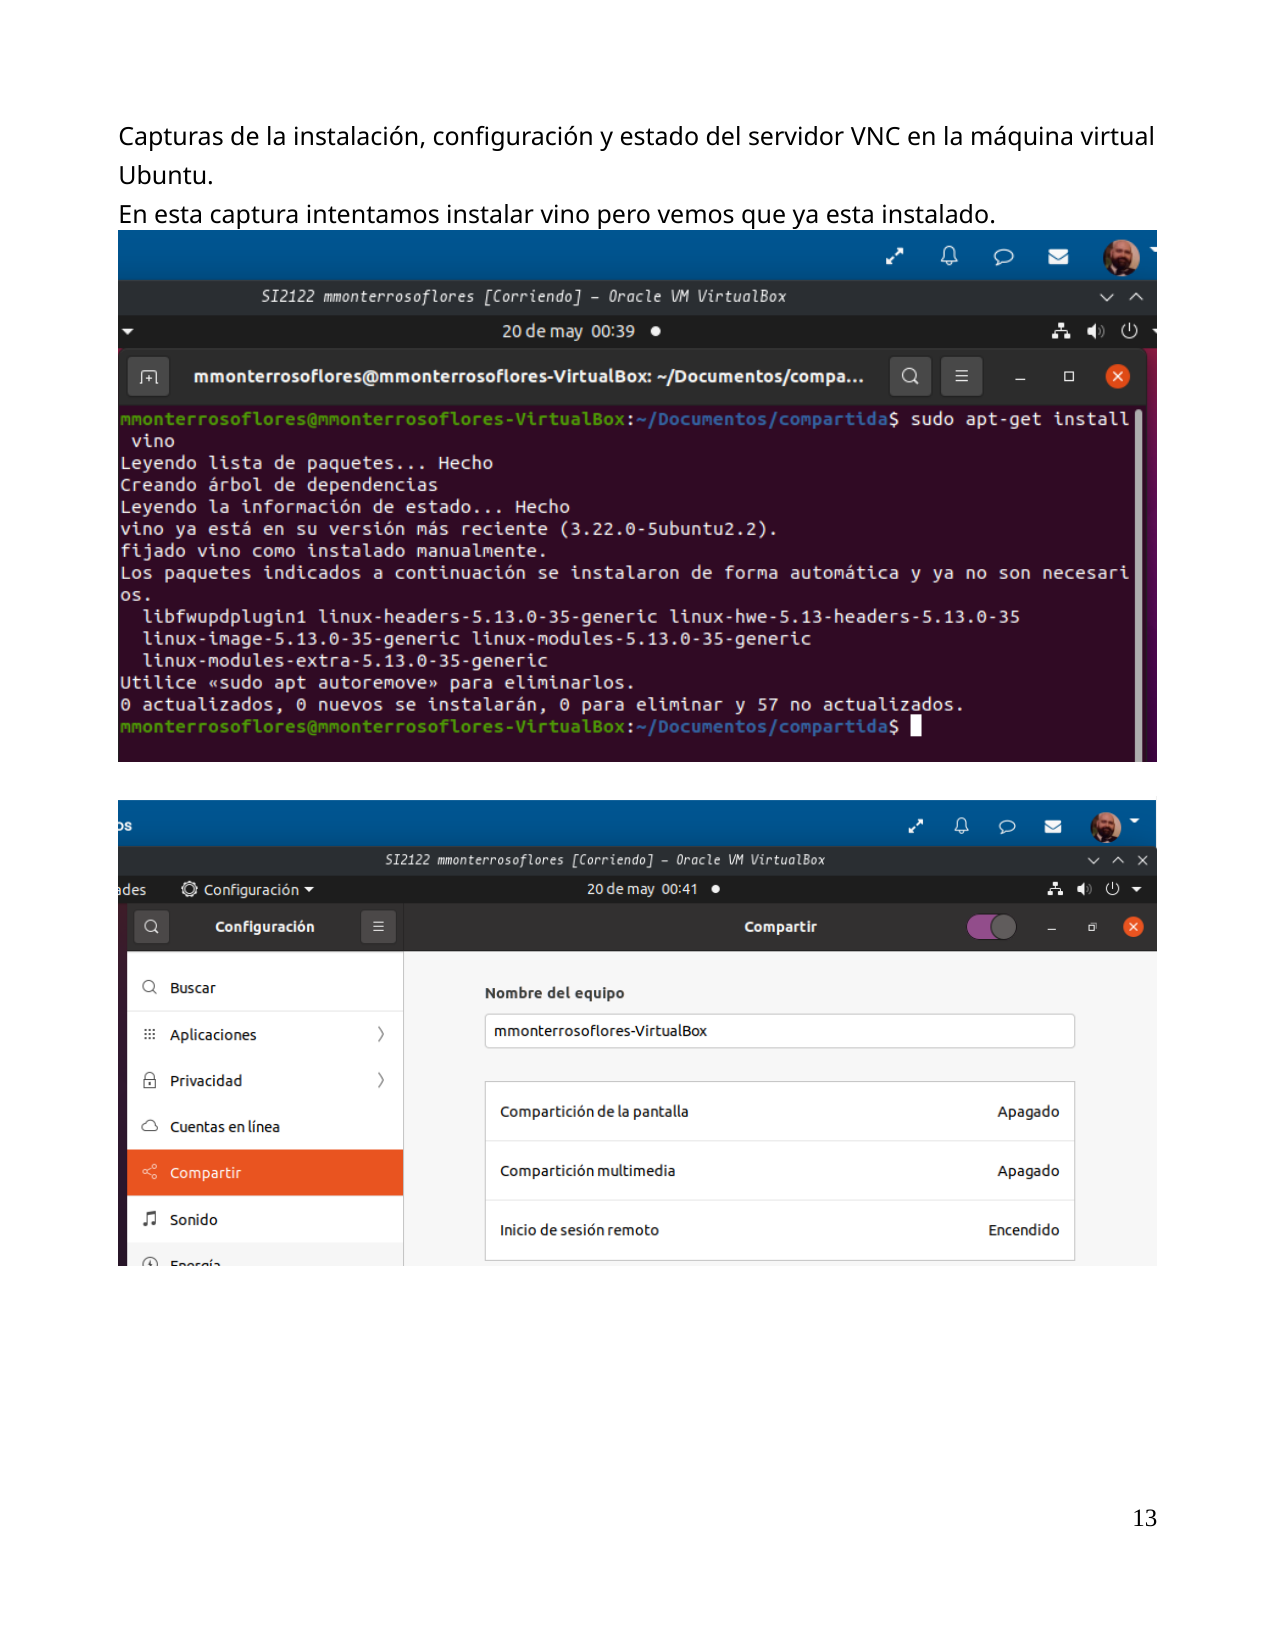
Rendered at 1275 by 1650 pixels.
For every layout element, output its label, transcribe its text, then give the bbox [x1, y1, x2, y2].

table_header En esta captura intentamos instalar vino pero vemos que ya esta instalado. [118, 196, 1157, 230]
picture [118, 230, 1157, 762]
table_cell [118, 1266, 1157, 1300]
picture [118, 796, 1157, 1266]
table_header [118, 762, 1157, 796]
text Capturas de la instalación, configuración y estado del servidor VNC en la máquina virtual Ubuntu. [118, 118, 1157, 191]
